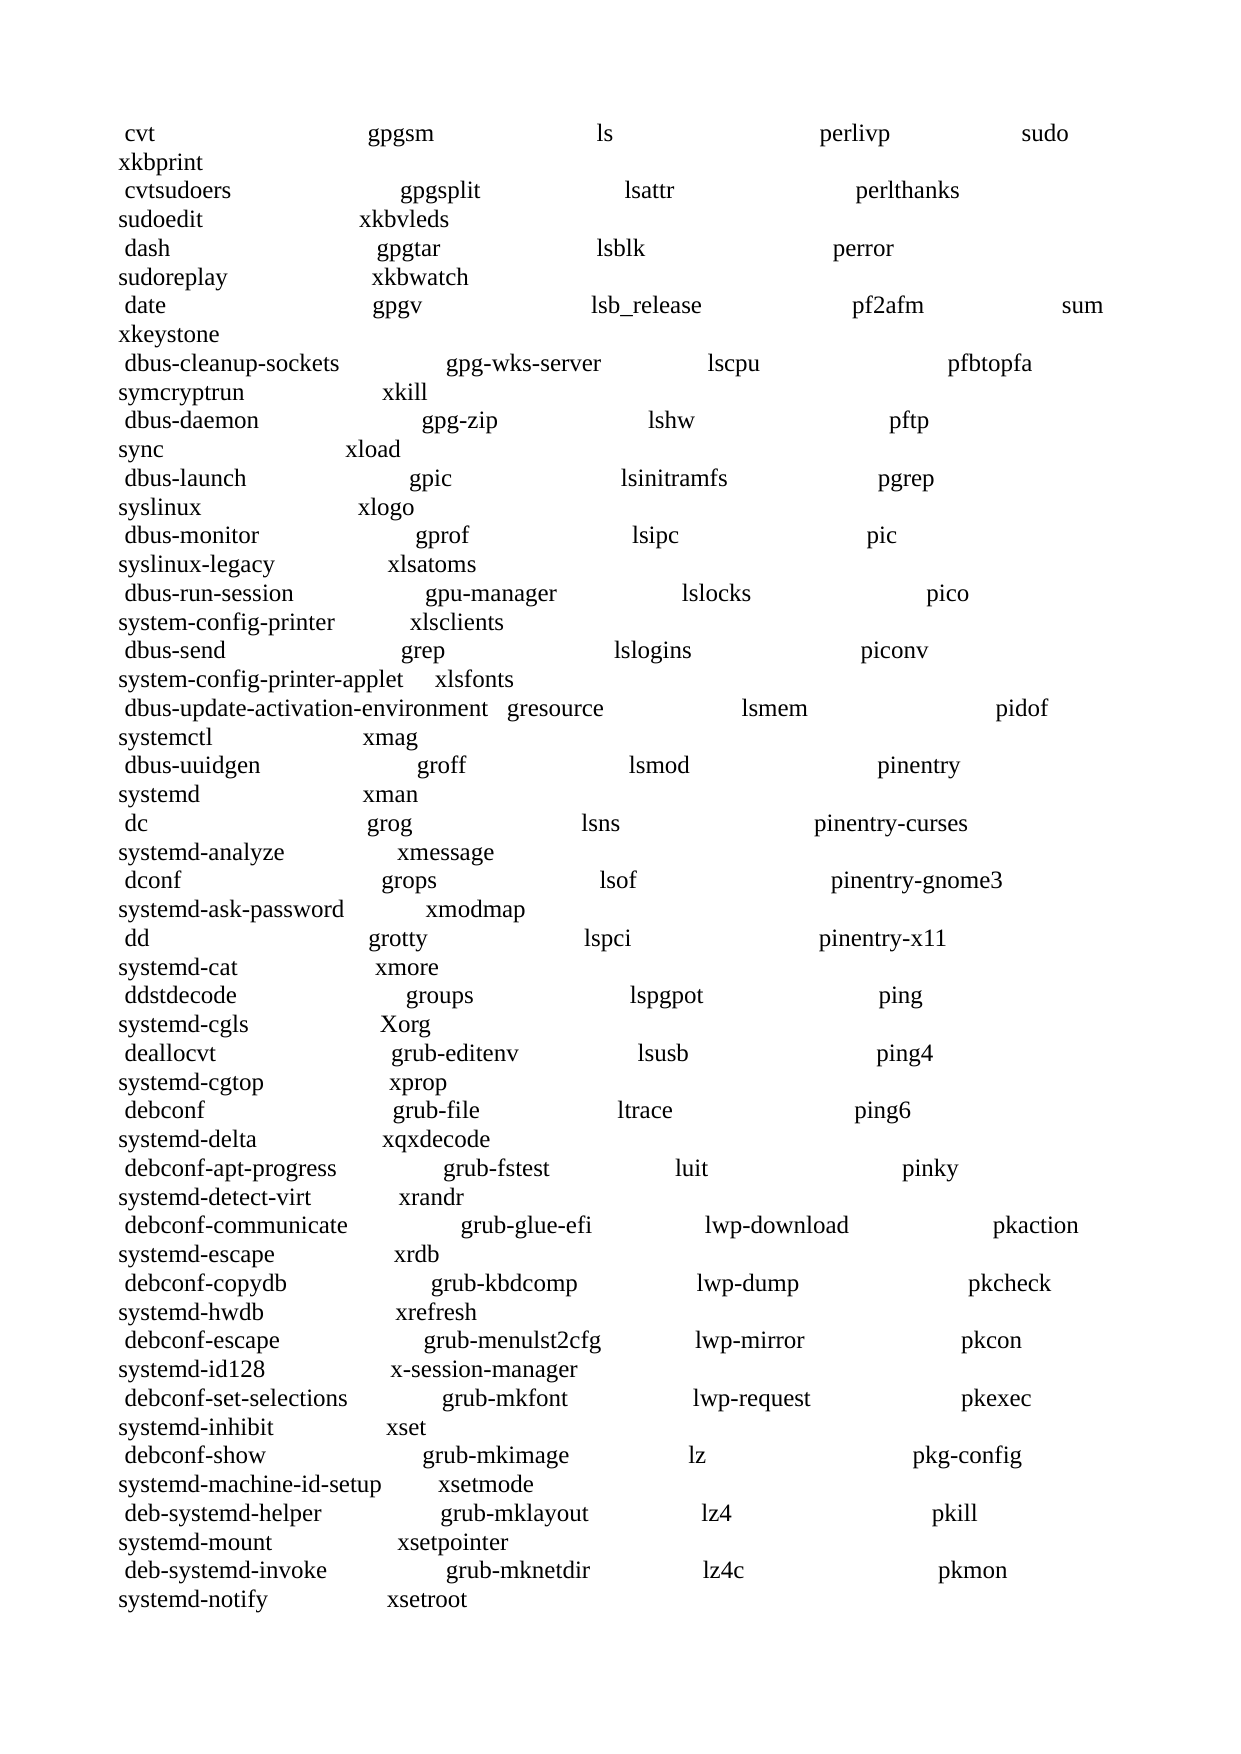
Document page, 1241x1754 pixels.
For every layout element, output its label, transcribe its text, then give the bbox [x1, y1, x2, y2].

text debconf-show grub-mkimage lz pkg-config systemd-machine-id-setup xsetmode [118, 1441, 1122, 1498]
text deallocvt grub-editenv lsusb ping4 systemd-cgtop xprop [118, 1038, 1122, 1096]
text debconf-communicate grub-glue-efi lwp-download pkaction systemd-escape xrdb [118, 1211, 1122, 1268]
text date gpgv lsb_release pf2afm sum xkeystone [118, 291, 1122, 348]
text dbus-send grep lslogins piconv system-config-printer-applet xlsfonts [118, 636, 1122, 693]
text debconf grub-file ltrace ping6 systemd-delta xqxdecode [118, 1096, 1122, 1153]
text dbus-launch gpic lsinitramfs pgrep syslinux xlogo [118, 463, 1122, 521]
text dbus-run-session gpu-manager lslocks pico system-config-printer xlsclients [118, 578, 1122, 636]
text dd grotty lspci pinentry-x11 systemd-cat xmore [118, 923, 1122, 981]
text dash gpgtar lsblk perror sudoreplay xkbwatch [118, 233, 1122, 291]
text dbus-daemon gpg-zip lshw pftp sync xload [118, 406, 1122, 463]
text cvt gpgsm ls perlivp sudo xkbprint [118, 118, 1122, 176]
text dconf grops lsof pinentry-gnome3 systemd-ask-password xmodmap [118, 866, 1122, 923]
text debconf-set-selections grub-mkfont lwp-request pkexec systemd-inhibit xset [118, 1383, 1122, 1441]
text ddstdecode groups lspgpot ping systemd-cgls Xorg [118, 981, 1122, 1038]
text deb-systemd-helper grub-mklayout lz4 pkill systemd-mount xsetpointer [118, 1498, 1122, 1556]
text dbus-monitor gprof lsipc pic syslinux-legacy xlsatoms [118, 521, 1122, 578]
text debconf-escape grub-menulst2cfg lwp-mirror pkcon systemd-id128 x-session-manager [118, 1326, 1122, 1383]
text dbus-cleanup-sockets gpg-wks-server lscpu pfbtopfa symcryptrun xkill [118, 348, 1122, 406]
text debconf-apt-progress grub-fstest luit pinky systemd-detect-virt xrandr [118, 1153, 1122, 1211]
text debconf-copydb grub-kbdcomp lwp-dump pkcheck systemd-hwdb xrefresh [118, 1268, 1122, 1326]
text deb-systemd-invoke grub-mknetdir lz4c pkmon systemd-notify xsetroot [118, 1556, 1122, 1613]
text dbus-uuidgen groff lsmod pinentry systemd xman [118, 751, 1122, 808]
text dbus-update-activation-environment gresource lsmem pidof systemctl xmag [118, 693, 1122, 751]
text cvtsudoers gpgsplit lsattr perlthanks sudoedit xkbvleds [118, 176, 1122, 233]
text dc grog lsns pinentry-curses systemd-analyze xmessage [118, 808, 1122, 866]
